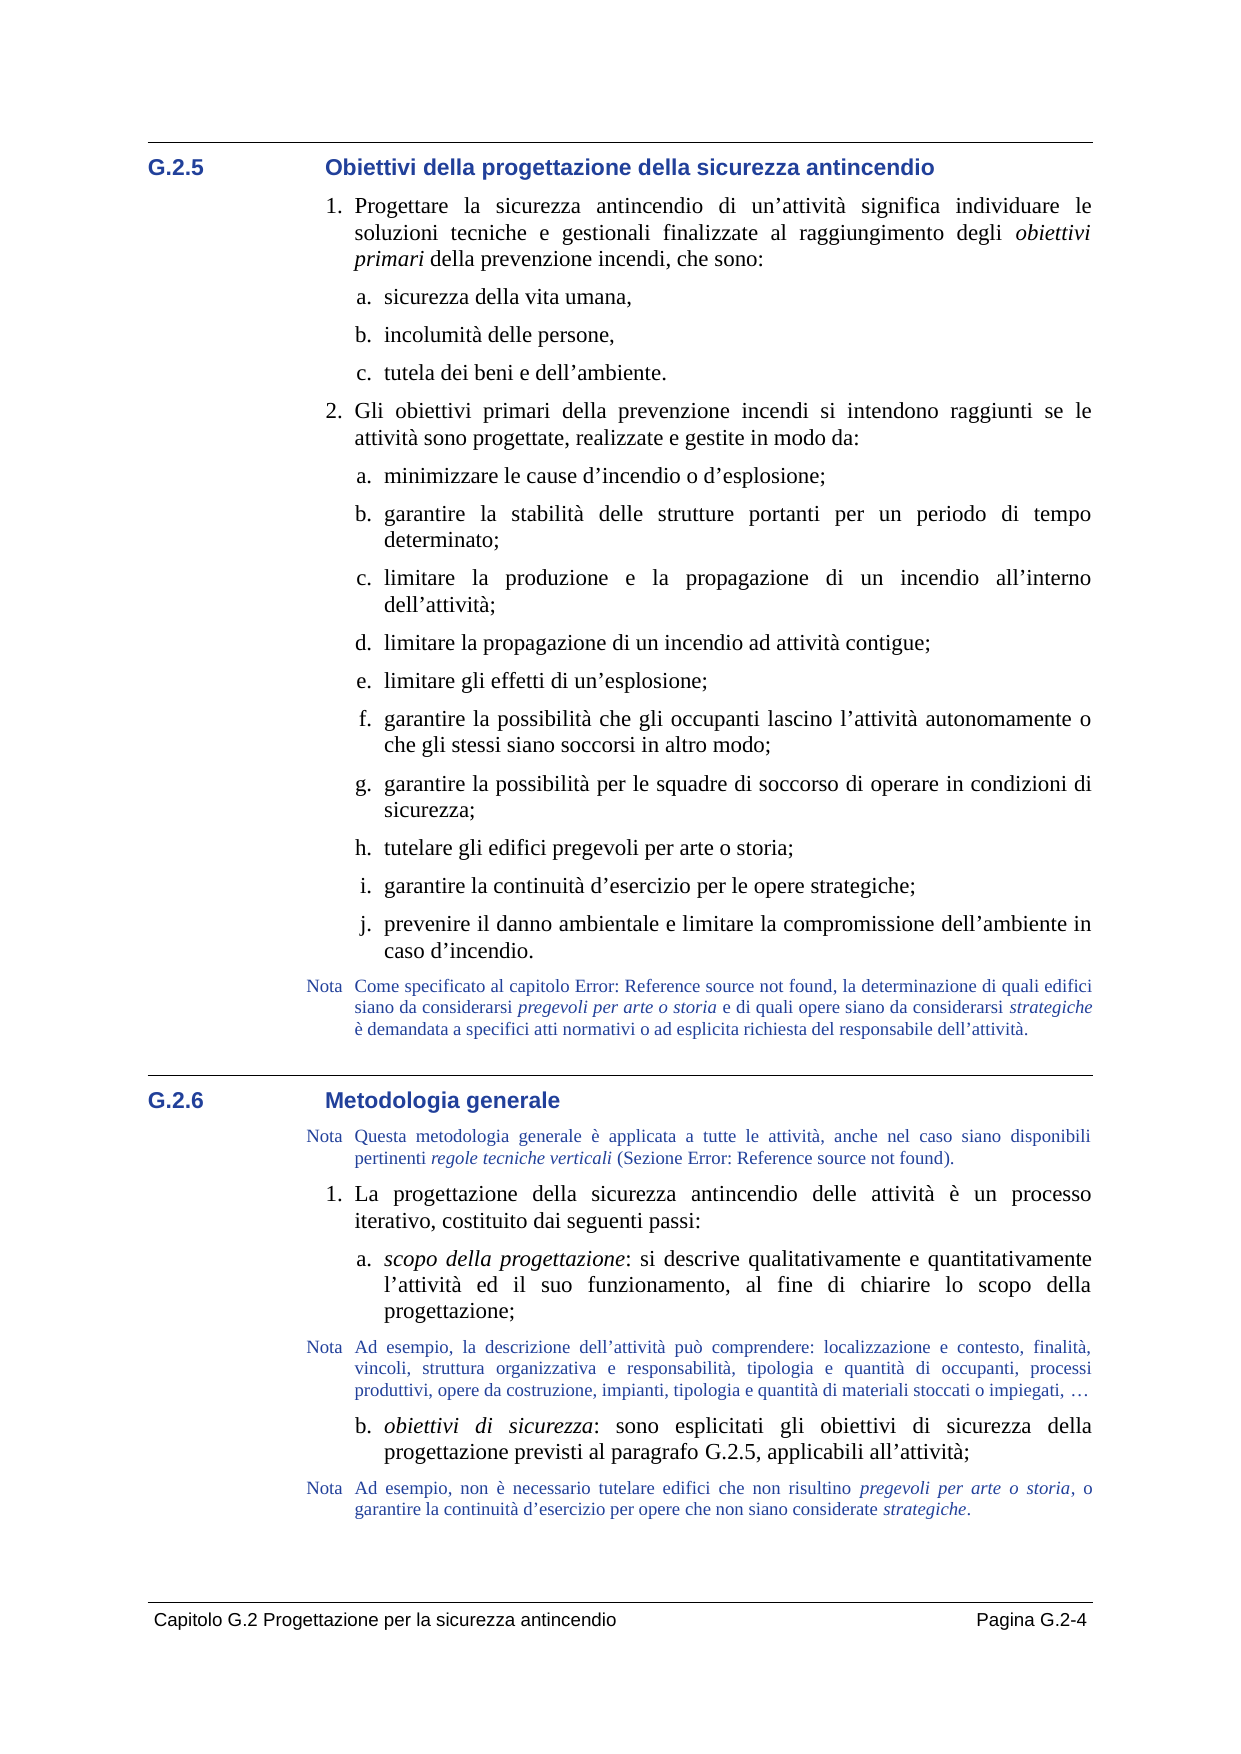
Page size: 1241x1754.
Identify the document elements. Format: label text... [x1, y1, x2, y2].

list tutela dei beni e dell’ambiente. [372, 359, 1093, 386]
list Progettare la sicurezza antincendio di un’attività significa individuare le soluzioni tecniche e gestionali finalizzate al raggiungimento degli obiettivi primari della prevenzione incendi, che sono: [342, 192, 1093, 271]
list minimizzare le cause d’incendio o d’esplosione; [372, 462, 1093, 488]
list scopo della progettazione: si descrive qualitativamente e quantitativamente l’attività ed il suo funzionamento, al fine di chiarire lo scopo della progettazione; [372, 1245, 1093, 1324]
list prevenire il danno ambientale e limitare la compromissione dell’ambiente in caso d’incendio. [372, 910, 1093, 963]
list incolumità delle persone, [372, 321, 1093, 347]
list limitare la propagazione di un incendio ad attività contigue; [372, 629, 1093, 655]
list Ad esempio, la descrizione dell’attività può comprendere: localizzazione e contesto, finalità, vincoli, struttura organizzativa e responsabilità, tipologia e quantità di occupanti, processi produttivi, opere da costruzione, impianti, tipologia e quantità di materiali stoccati o impiegati, … [342, 1336, 1093, 1400]
list limitare gli effetti di un’esplosione; [372, 667, 1093, 693]
list limitare la produzione e la propagazione di un incendio all’interno dell’attività; [372, 564, 1093, 617]
list garantire la possibilità per le squadre di soccorso di operare in condizioni di sicurezza; [372, 770, 1093, 822]
list Questa metodologia generale è applicata a tutte le attività, anche nel caso siano disponibili pertinenti regole tecniche verticali (Sezione Errore: sorgente del riferimento non trovata). [342, 1125, 1093, 1168]
subtitle Metodologia generale [148, 1076, 1093, 1114]
list Gli obiettivi primari della prevenzione incendi si intendono raggiunti se le attività sono progettate, realizzate e gestite in modo da: [342, 397, 1093, 450]
list La progettazione della sicurezza antincendio delle attività è un processo iterativo, costituito dai seguenti passi: [342, 1180, 1093, 1233]
subtitle Obiettivi della progettazione della sicurezza antincendio [148, 143, 1093, 180]
list garantire la continuità d’esercizio per le opere strategiche; [372, 872, 1093, 899]
list garantire la stabilità delle strutture portanti per un periodo di tempo determinato; [372, 500, 1093, 553]
list tutelare gli edifici pregevoli per arte o storia; [372, 834, 1093, 861]
list garantire la possibilità che gli occupanti lascino l’attività autonomamente o che gli stessi siano soccorsi in altro modo; [372, 705, 1093, 758]
list sicurezza della vita umana, [372, 283, 1093, 309]
list Ad esempio, non è necessario tutelare edifici che non risultino pregevoli per arte o storia, o garantire la continuità d’esercizio per opere che non siano considerate strategiche. [342, 1477, 1093, 1520]
list Come specificato al capitolo Errore: sorgente del riferimento non trovata, la determinazione di quali edifici siano da considerarsi pregevoli per arte o storia e di quali opere siano da considerarsi strategiche è demandata a specifici atti normativi o ad esplicita richiesta del responsabile dell’attività. [342, 975, 1093, 1039]
list obiettivi di sicurezza: sono esplicitati gli obiettivi di sicurezza della progettazione previsti al paragrafo G.2.5, applicabili all’attività; [372, 1412, 1093, 1465]
